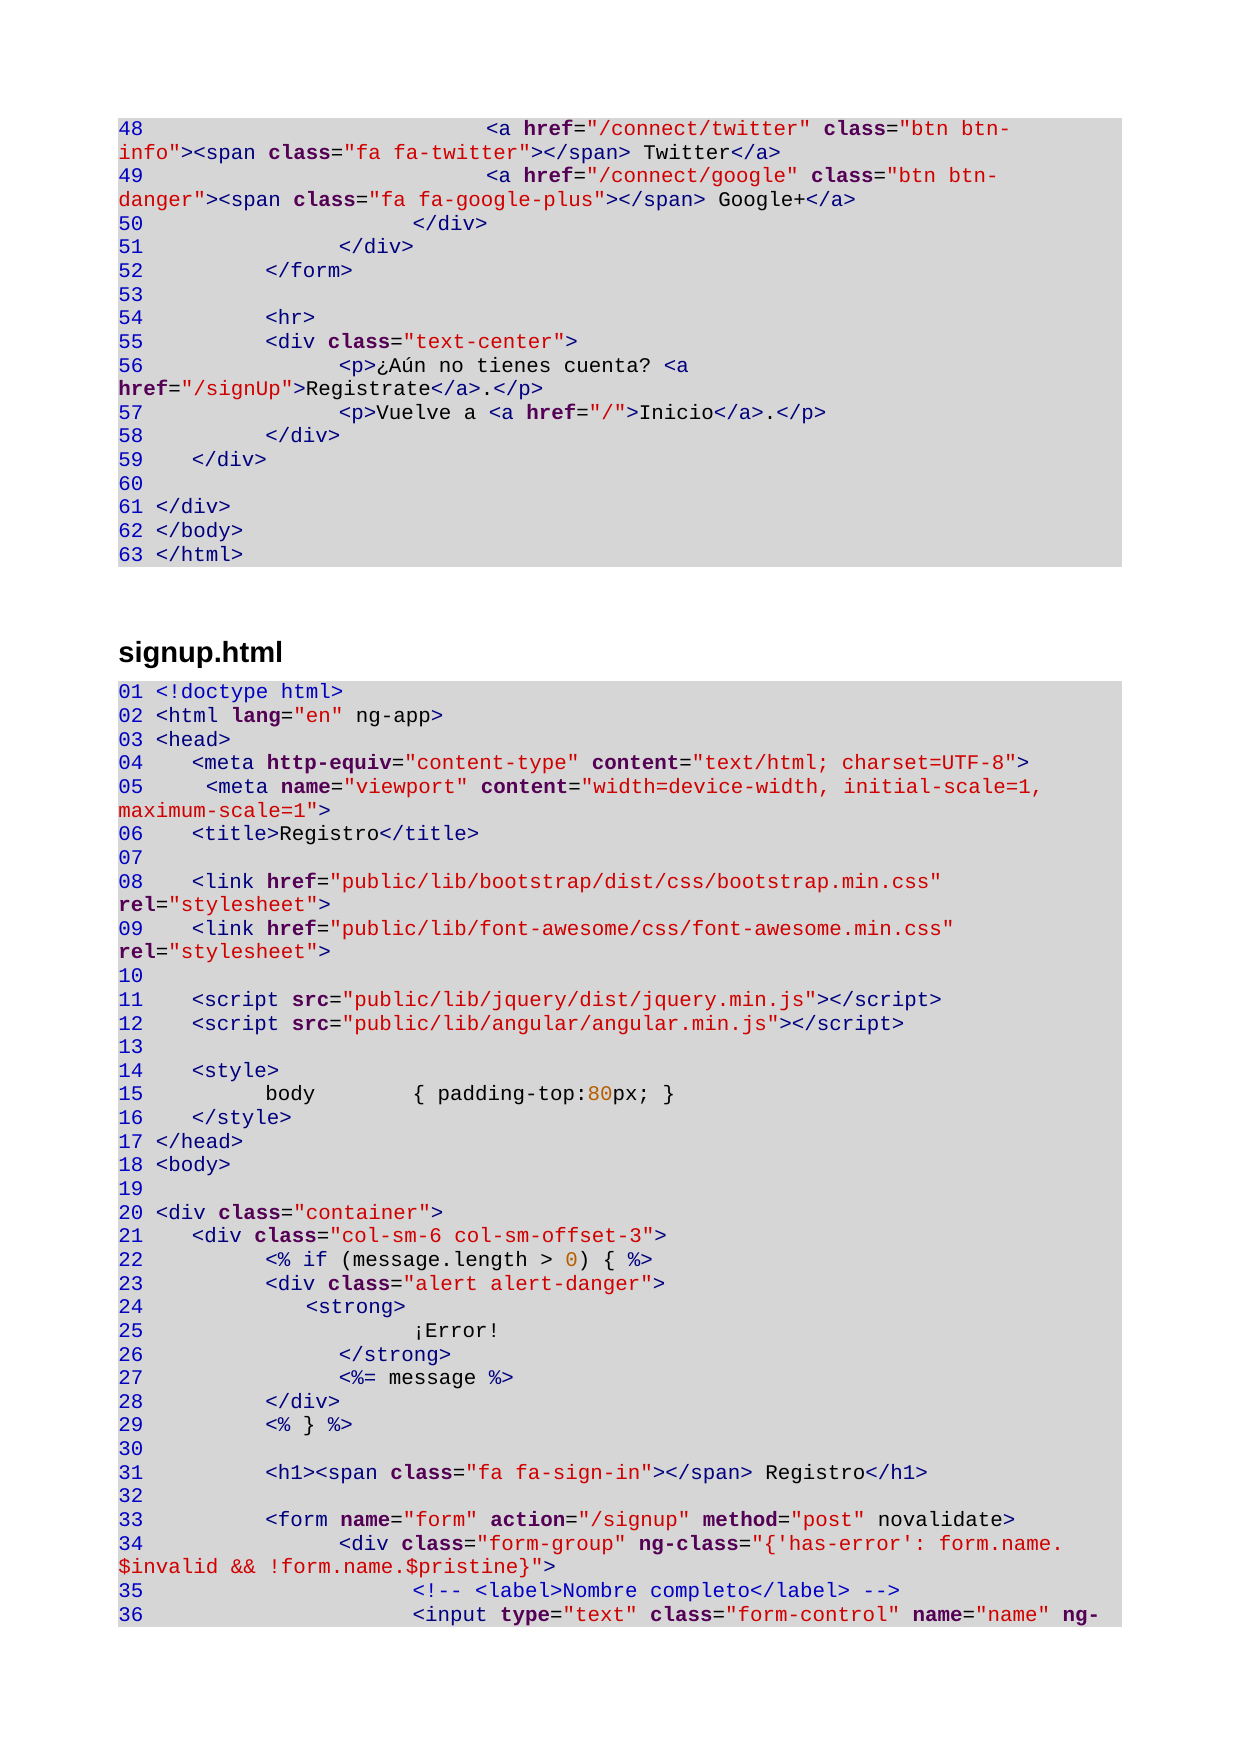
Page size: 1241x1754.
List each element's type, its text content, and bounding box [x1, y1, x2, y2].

text 20 <div class="container"> [118, 1202, 1122, 1225]
text 61 </div> [118, 496, 1122, 520]
text 08 <link href="public/lib/bootstrap/dist/css/bootstrap.min.css" rel="stylesheet"> [118, 871, 1122, 918]
text 54 <hr> [118, 307, 1122, 331]
text 24 <strong> [118, 1296, 1122, 1320]
text 05 <meta name="viewport" content="width=device-width, initial-scale=1, maximum-scale=1"> [118, 776, 1122, 823]
text 13 [118, 1036, 1122, 1060]
text 22 <% if (message.length > 0) { %> [118, 1249, 1122, 1273]
text 34 <div class="form-group" ng-class="{'has-error': form.name.$invalid && !form.name.$pristine}"> [118, 1533, 1122, 1580]
text 60 [118, 473, 1122, 496]
text 57 <p>Vuelve a <a href="/">Inicio</a>.</p> [118, 402, 1122, 426]
text 01 <!doctype html> [118, 681, 1122, 705]
text 30 [118, 1438, 1122, 1462]
text 63 </html> [118, 544, 1122, 567]
subtitle signup.html [118, 635, 1122, 669]
text 32 [118, 1485, 1122, 1509]
text 28 </div> [118, 1391, 1122, 1414]
text 35 <!-- <label>Nombre completo</label> --> [118, 1580, 1122, 1604]
text 56 <p>¿Aún no tienes cuenta? <a href="/signUp">Registrate</a>.</p> [118, 354, 1122, 402]
text 04 <meta http-equiv="content-type" content="text/html; charset=UTF-8"> [118, 752, 1122, 776]
text 17 </head> [118, 1131, 1122, 1154]
text 23 <div class="alert alert-danger"> [118, 1273, 1122, 1296]
text 15 body { padding-top:80px; } [118, 1083, 1122, 1107]
text 27 <%= message %> [118, 1367, 1122, 1391]
text 14 <style> [118, 1060, 1122, 1083]
text 25 ¡Error! [118, 1320, 1122, 1343]
text 36 <input type="text" class="form-control" name="name" ng- [118, 1604, 1122, 1627]
text 18 <body> [118, 1154, 1122, 1178]
text 26 </strong> [118, 1343, 1122, 1367]
text 62 </body> [118, 520, 1122, 544]
text 19 [118, 1178, 1122, 1202]
text 10 [118, 965, 1122, 989]
text 53 [118, 284, 1122, 307]
text 49 <a href="/connect/google" class="btn btn-danger"><span class="fa fa-google-plus"></span> Google+</a> [118, 165, 1122, 213]
text 07 [118, 847, 1122, 871]
text 03 <head> [118, 729, 1122, 752]
text 29 <% } %> [118, 1414, 1122, 1438]
text 11 <script src="public/lib/jquery/dist/jquery.min.js"></script> [118, 989, 1122, 1012]
text 48 <a href="/connect/twitter" class="btn btn-info"><span class="fa fa-twitter"></span> Twitter</a> [118, 118, 1122, 165]
text 33 <form name="form" action="/signup" method="post" novalidate> [118, 1509, 1122, 1533]
text 06 <title>Registro</title> [118, 823, 1122, 847]
text 59 </div> [118, 449, 1122, 473]
text 50 </div> [118, 213, 1122, 236]
text 02 <html lang="en" ng-app> [118, 705, 1122, 729]
text 31 <h1><span class="fa fa-sign-in"></span> Registro</h1> [118, 1462, 1122, 1485]
text 51 </div> [118, 236, 1122, 260]
text 09 <link href="public/lib/font-awesome/css/font-awesome.min.css" rel="stylesheet"> [118, 918, 1122, 965]
text 52 </form> [118, 260, 1122, 284]
text 12 <script src="public/lib/angular/angular.min.js"></script> [118, 1012, 1122, 1036]
text 16 </style> [118, 1107, 1122, 1131]
text 21 <div class="col-sm-6 col-sm-offset-3"> [118, 1225, 1122, 1249]
text 58 </div> [118, 426, 1122, 449]
text 55 <div class="text-center"> [118, 331, 1122, 354]
